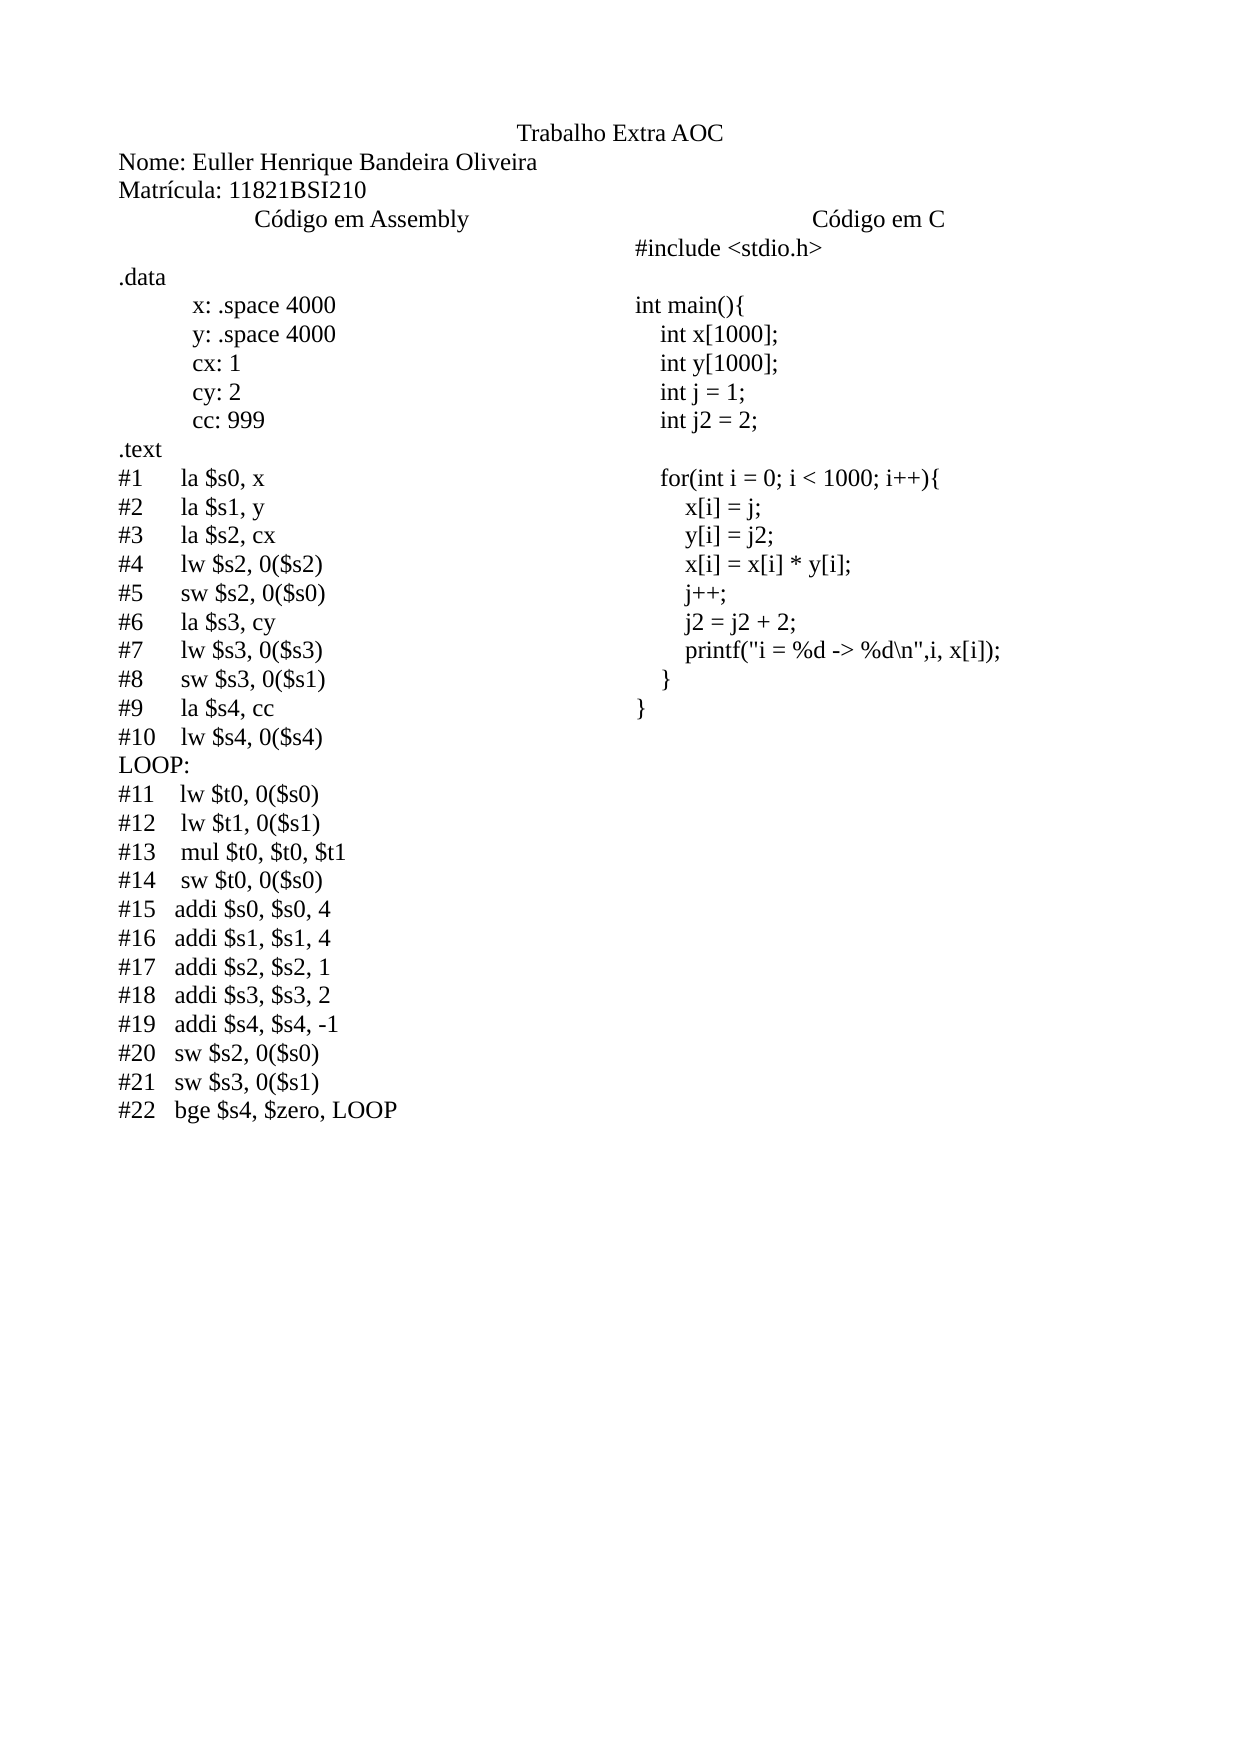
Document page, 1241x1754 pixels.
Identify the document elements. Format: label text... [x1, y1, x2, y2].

text cc: 999 [118, 406, 605, 434]
text #8 sw $s3, 0($s1) [118, 664, 605, 693]
text .text [118, 434, 605, 463]
text LOOP: [118, 751, 605, 779]
text x[i] = j; [635, 492, 1122, 521]
text int x[1000]; [635, 319, 1122, 348]
text int y[1000]; [635, 348, 1122, 377]
text int j = 1; [635, 377, 1122, 406]
text #5 sw $s2, 0($s0) [118, 578, 605, 607]
text #18 addi $s3, $s3, 2 [118, 981, 605, 1009]
text x: .space 4000 [118, 291, 605, 319]
text #11 lw $t0, 0($s0) [118, 779, 605, 808]
text #2 la $s1, y [118, 492, 605, 521]
text #3 la $s2, cx [118, 521, 605, 549]
text #13 mul $t0, $t0, $t1 [118, 837, 605, 866]
text int main(){ [635, 291, 1122, 319]
text cy: 2 [118, 377, 605, 406]
text #14 sw $t0, 0($s0) [118, 866, 605, 894]
text .data [118, 262, 605, 291]
text Código em Assembly [118, 204, 605, 233]
text #22 bge $s4, $zero, LOOP [118, 1096, 605, 1124]
text } [635, 664, 1122, 693]
text #16 addi $s1, $s1, 4 [118, 923, 605, 952]
text printf("i = %d -> %d\n",i, x[i]); [635, 636, 1122, 664]
text cx: 1 [118, 348, 605, 377]
text y[i] = j2; [635, 521, 1122, 549]
text #21 sw $s3, 0($s1) [118, 1067, 605, 1096]
text y: .space 4000 [118, 319, 605, 348]
text Código em C [635, 204, 1122, 233]
text #6 la $s3, cy [118, 607, 605, 636]
text x[i] = x[i] * y[i]; [635, 549, 1122, 578]
text #19 addi $s4, $s4, -1 [118, 1009, 605, 1038]
text #10 lw $s4, 0($s4) [118, 722, 605, 751]
text #1 la $s0, x [118, 463, 605, 492]
text #12 lw $t1, 0($s1) [118, 808, 605, 837]
text #include <stdio.h> [635, 233, 1122, 262]
text #4 lw $s2, 0($s2) [118, 549, 605, 578]
text j++; [635, 578, 1122, 607]
text for(int i = 0; i < 1000; i++){ [635, 463, 1122, 492]
text #17 addi $s2, $s2, 1 [118, 952, 605, 981]
text #15 addi $s0, $s0, 4 [118, 894, 605, 923]
text j2 = j2 + 2; [635, 607, 1122, 636]
text } [635, 693, 1122, 722]
text #7 lw $s3, 0($s3) [118, 636, 605, 664]
text #20 sw $s2, 0($s0) [118, 1038, 605, 1067]
text int j2 = 2; [635, 406, 1122, 434]
text #9 la $s4, cc [118, 693, 605, 722]
